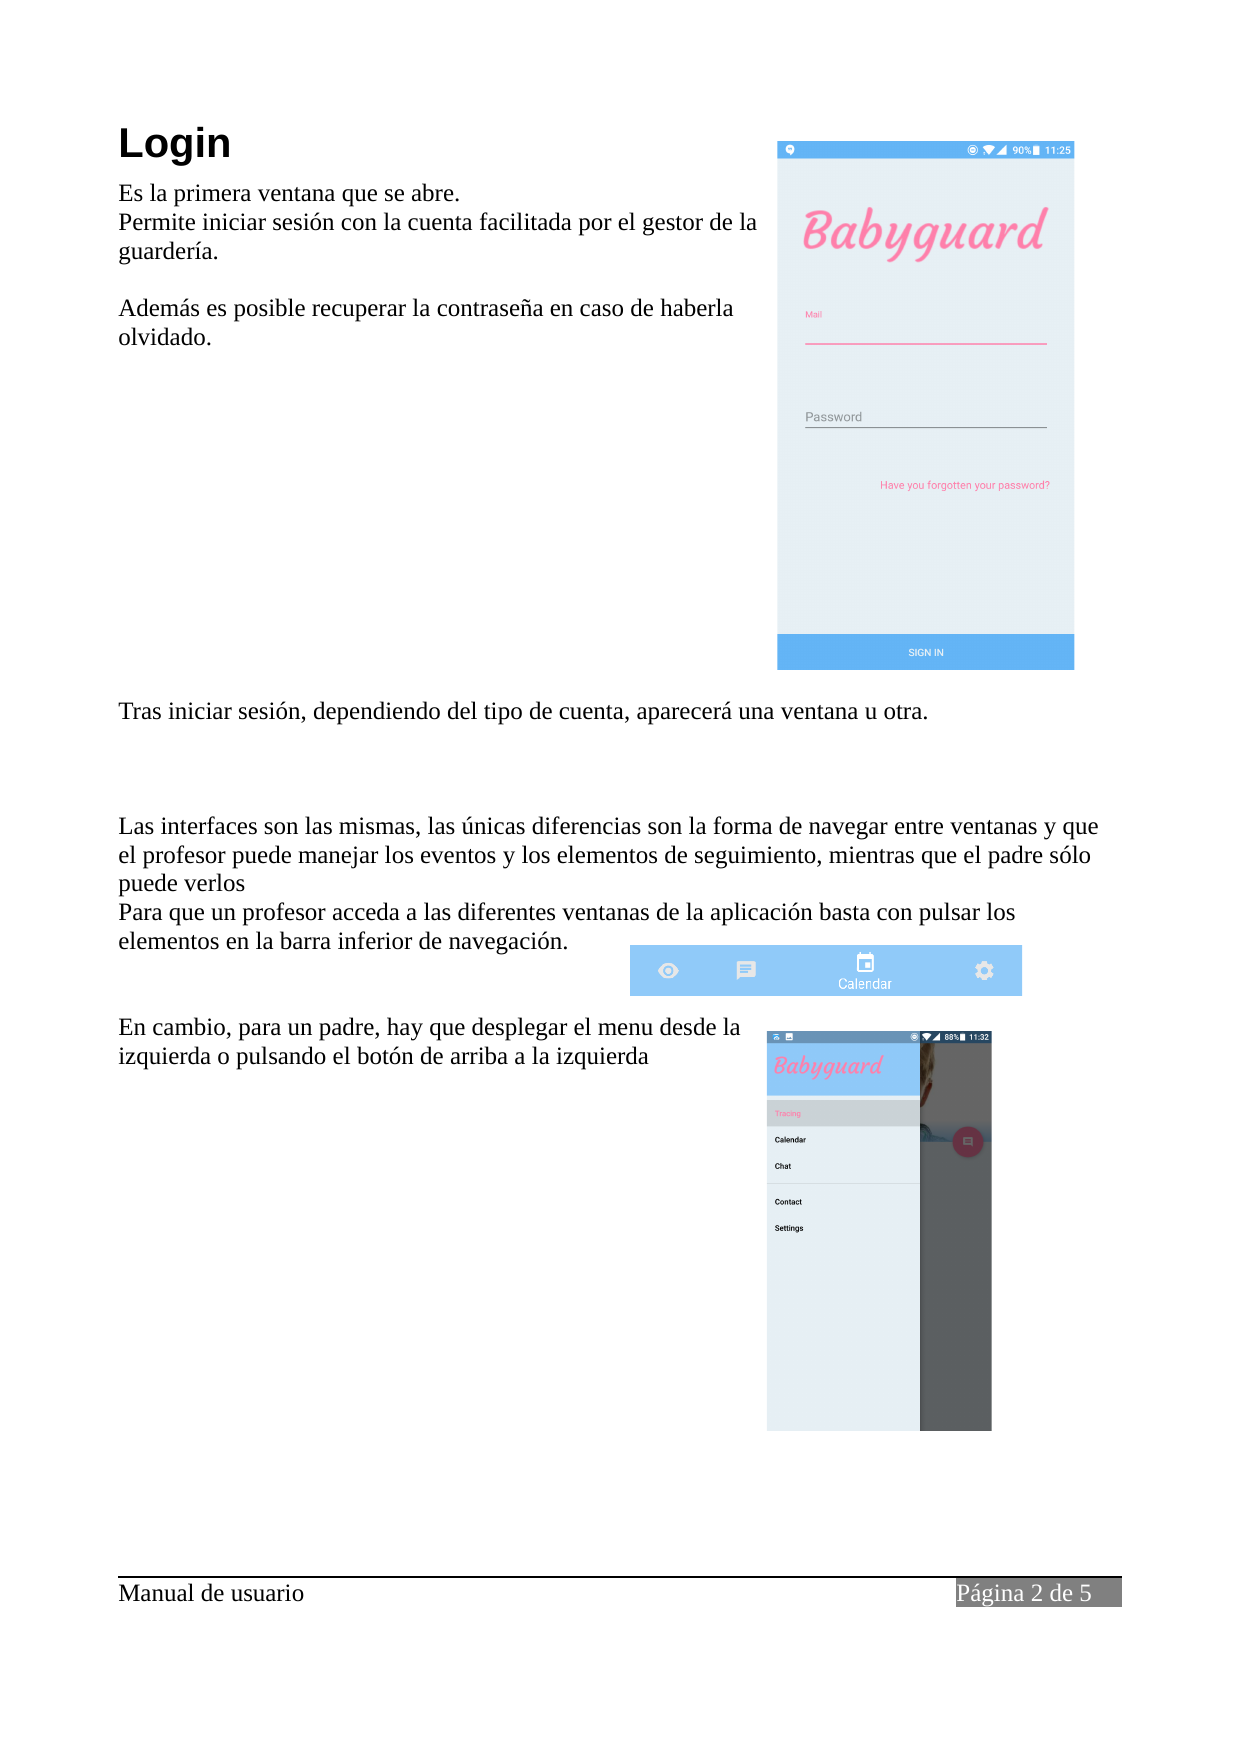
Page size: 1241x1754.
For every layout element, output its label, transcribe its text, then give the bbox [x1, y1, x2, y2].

text Las interfaces son las mismas, las únicas diferencias son la forma de navegar entre ventanas y que el profesor puede manejar los eventos y los elementos de seguimiento, mientras que el padre sólo puede verlos [118, 811, 1122, 897]
text Además es posible recuperar la contraseña en caso de haberla olvidado. [118, 293, 777, 351]
picture [766, 1031, 992, 1431]
picture [630, 945, 1023, 996]
text [1075, 293, 1122, 351]
text En cambio, para un padre, hay que desplegar el menu desde la izquierda o pulsando el botón de arriba a la izquierda [118, 1012, 1122, 1070]
subtitle Login [118, 118, 1122, 166]
text Para que un profesor acceda a las diferentes ventanas de la aplicación basta con pulsar los elementos en la barra inferior de navegación. [118, 897, 1122, 955]
text Tras iniciar sesión, dependiendo del tipo de cuenta, aparecerá una ventana u otra. [118, 696, 1122, 725]
text Permite iniciar sesión con la cuenta facilitada por el gestor de la guardería. [118, 207, 777, 265]
picture [777, 141, 1075, 670]
text [1075, 207, 1122, 265]
text Es la primera ventana que se abre. [118, 178, 777, 207]
text [1075, 178, 1122, 207]
